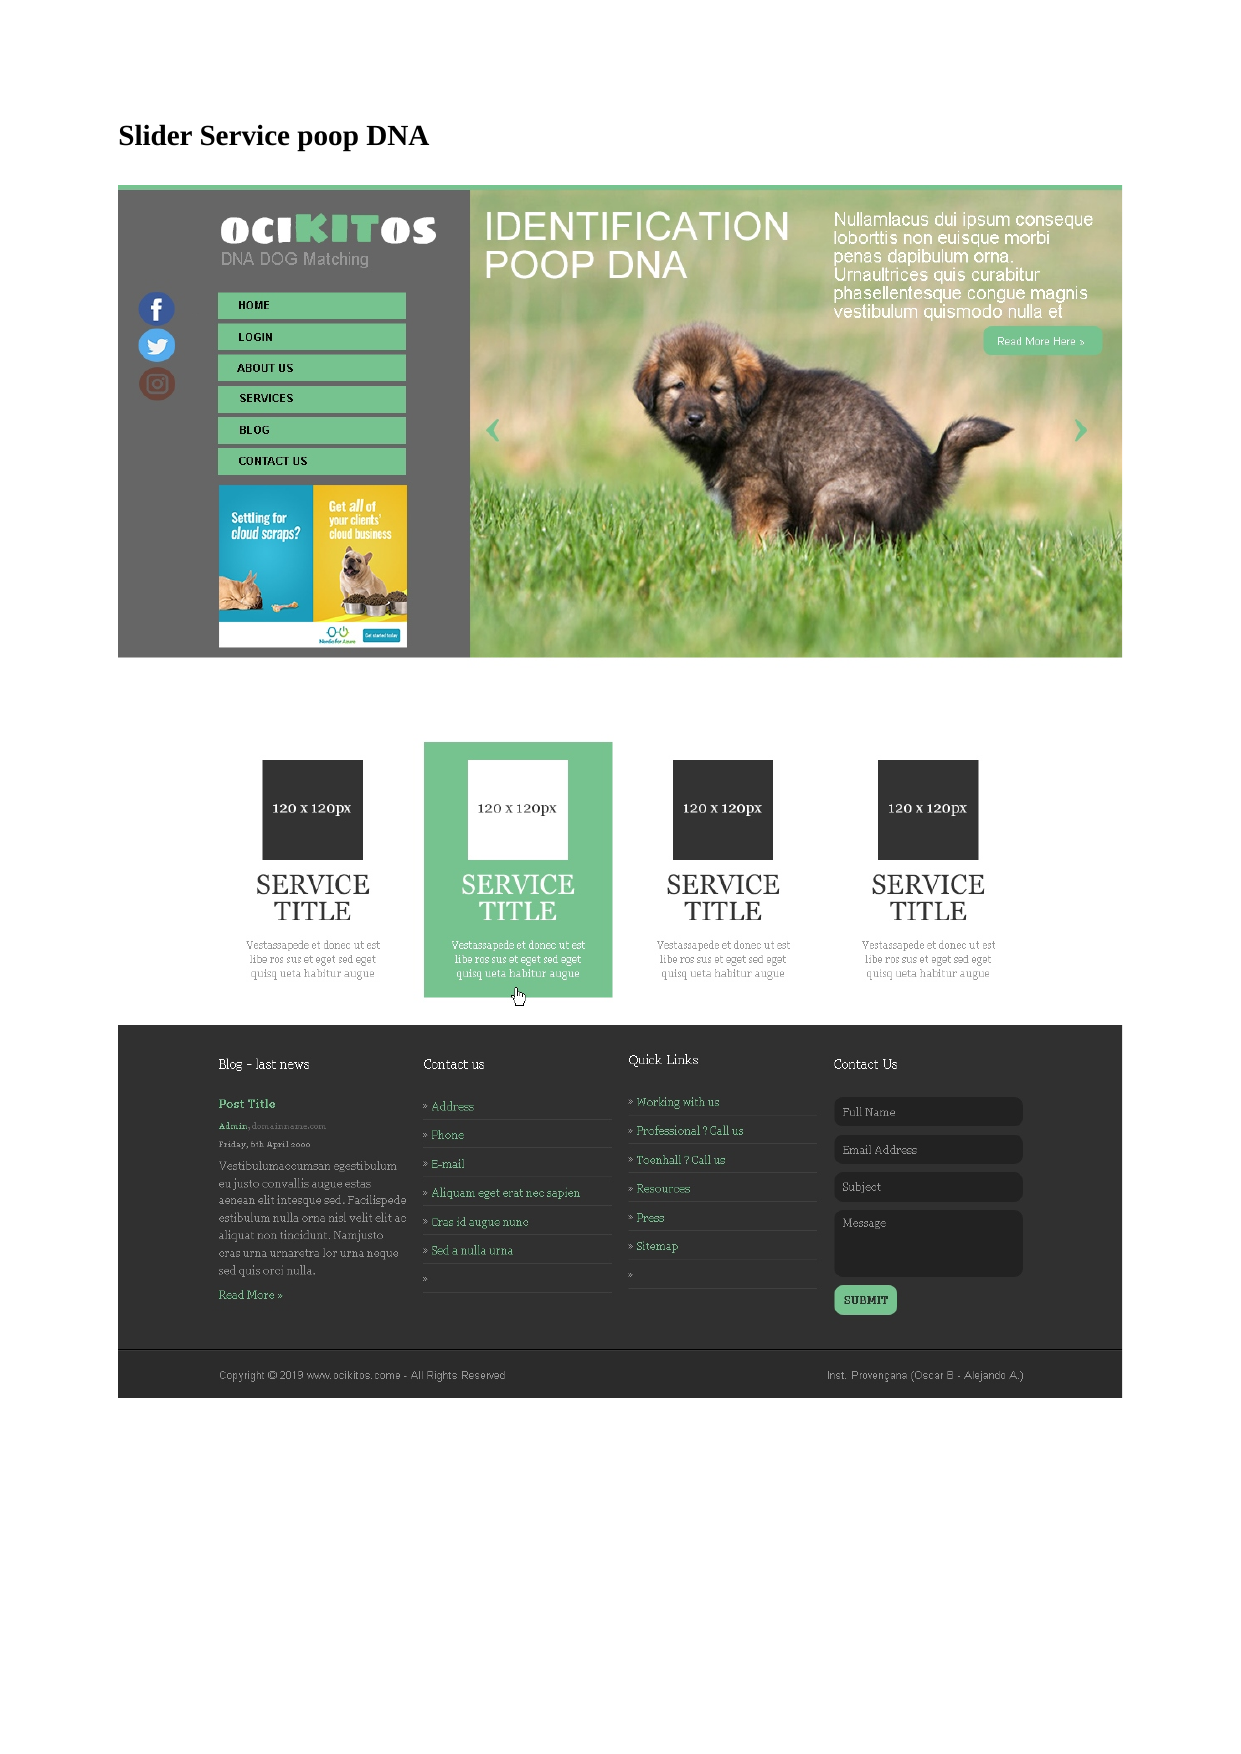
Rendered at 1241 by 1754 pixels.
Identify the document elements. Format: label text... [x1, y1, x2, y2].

picture [118, 185, 1123, 1398]
text Slider Service poop DNA [118, 118, 1122, 152]
